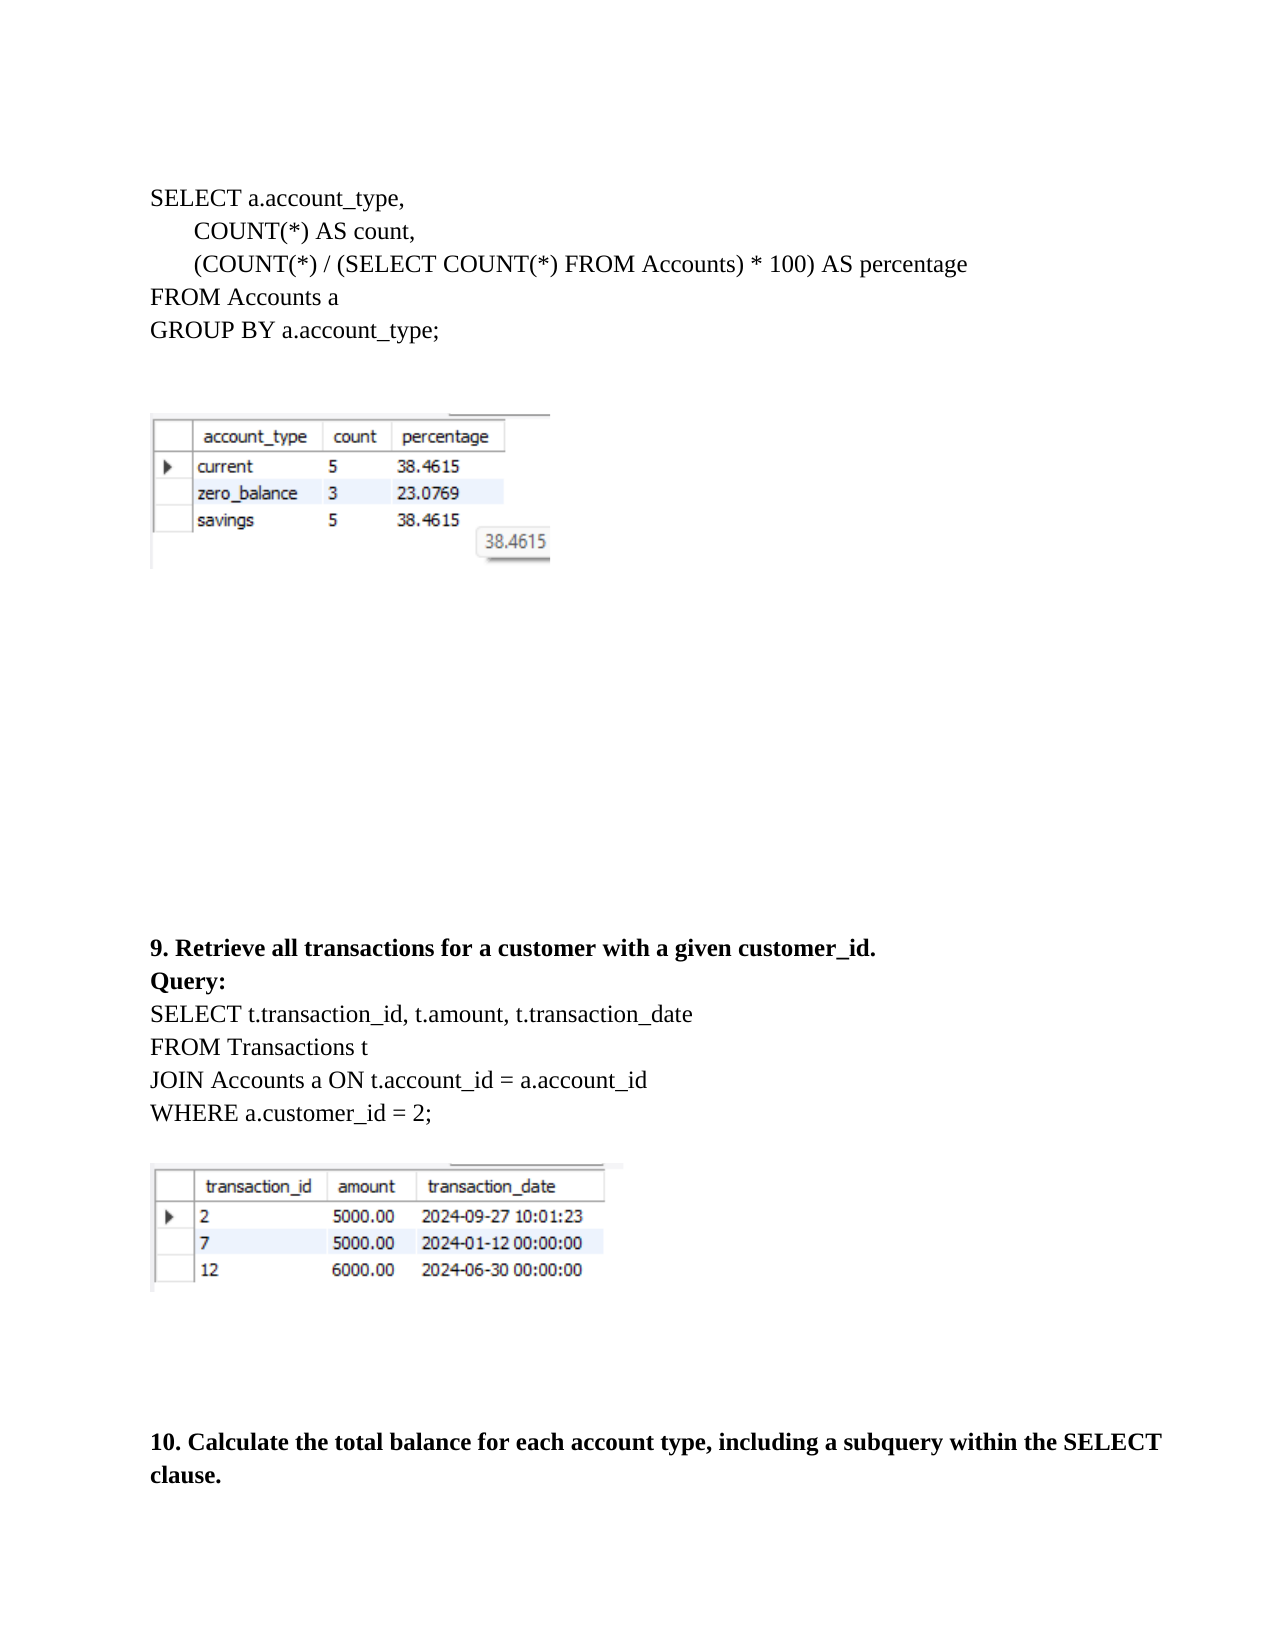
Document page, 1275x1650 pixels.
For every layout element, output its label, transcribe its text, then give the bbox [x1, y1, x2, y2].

text WHERE a.customer_id = 2; [150, 1098, 1209, 1292]
text 9. Retrieve all transactions for a customer with a given customer_id. Query: SELECT t.transaction_id, t.amount, t.transaction_date [150, 933, 1209, 1027]
text FROM Accounts a [150, 282, 1209, 311]
text FROM Transactions t [150, 1032, 1209, 1061]
text SELECT a.account_type, [150, 150, 1209, 212]
text 10. Calculate the total balance for each account type, including a subquery within the SELECT clause. [150, 1427, 1209, 1489]
text COUNT(*) AS count, [150, 216, 1209, 245]
text JOIN Accounts a ON t.account_id = a.account_id [150, 1065, 1209, 1093]
text (COUNT(*) / (SELECT COUNT(*) FROM Accounts) * 100) AS percentage [150, 249, 1209, 278]
text GROUP BY a.account_type; [150, 315, 1209, 344]
